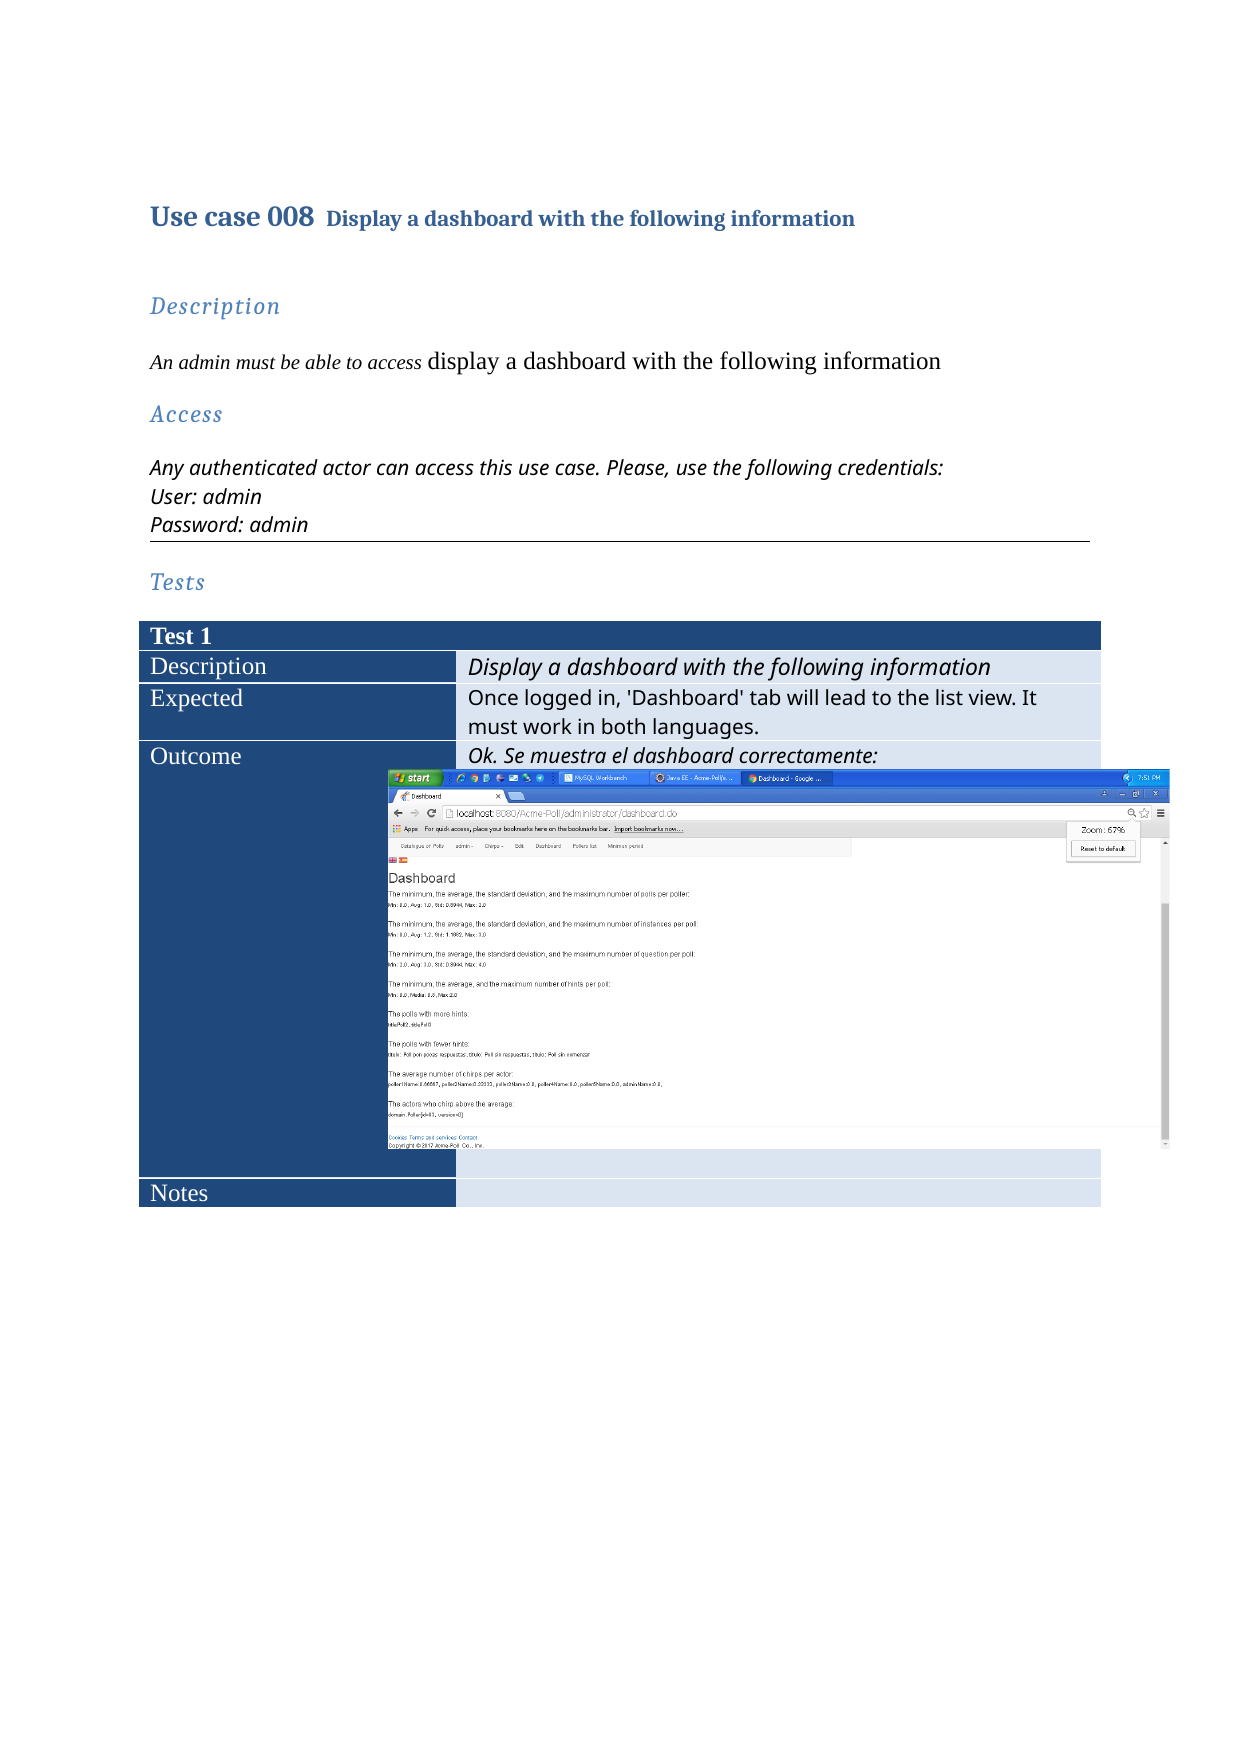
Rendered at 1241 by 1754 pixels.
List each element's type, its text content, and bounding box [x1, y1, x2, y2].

subtitle Description [150, 292, 1090, 321]
table_cell Description [139, 651, 456, 682]
table_cell Notes [139, 1179, 456, 1207]
table_cell [456, 1149, 1101, 1177]
table_cell Outcome [139, 741, 456, 1177]
picture [388, 769, 1170, 1149]
text Password: admin [150, 510, 1090, 541]
subtitle Use case 008 Display a dashboard with the following information [150, 200, 1090, 233]
table_header Test 1 [139, 621, 1101, 650]
table_cell Ok. Se muestra el dashboard correctamente: [456, 741, 1101, 769]
text An admin must be able to access display a dashboard with the following information [150, 346, 1090, 374]
table_cell Display a dashboard with the following information [456, 651, 1101, 682]
subtitle Tests [150, 567, 1090, 596]
subtitle Access [150, 400, 1090, 428]
text Any authenticated actor can access this use case. Please, use the following credentials: [150, 453, 1090, 482]
table_cell [456, 1179, 1101, 1207]
table_cell Expected [139, 684, 456, 740]
text User: admin [150, 482, 1090, 510]
table_cell Once logged in, 'Dashboard' tab will lead to the list view. It must work in both languages. [456, 684, 1101, 740]
